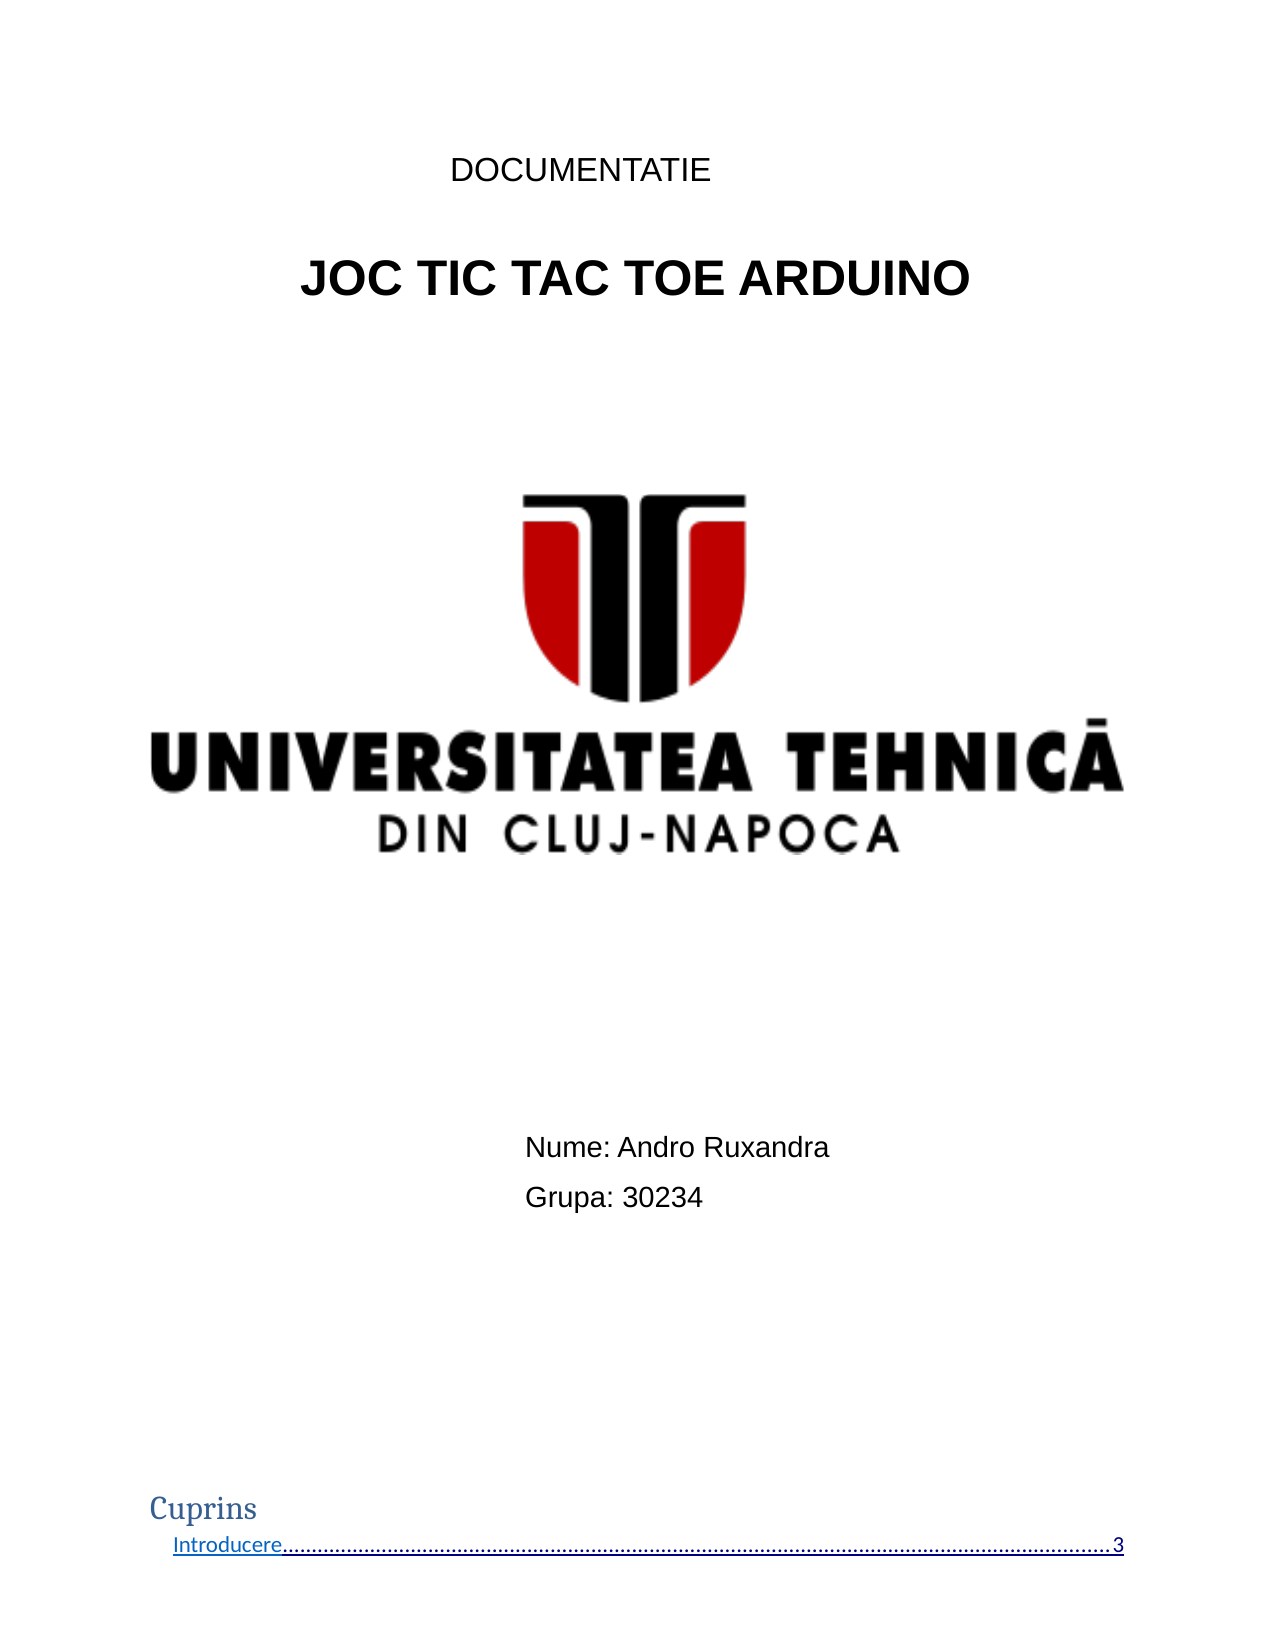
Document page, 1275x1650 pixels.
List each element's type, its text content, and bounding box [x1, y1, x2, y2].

text Introducere 3 [173, 1530, 1125, 1558]
text Cuprins [150, 1489, 1125, 1528]
text JOC TIC TAC TOE ARDUINO [225, 248, 1125, 306]
text Grupa: 30234 [450, 1180, 1125, 1213]
text DOCUMENTATIE [450, 150, 1125, 188]
text Nume: Andro Ruxandra [525, 1129, 1125, 1163]
